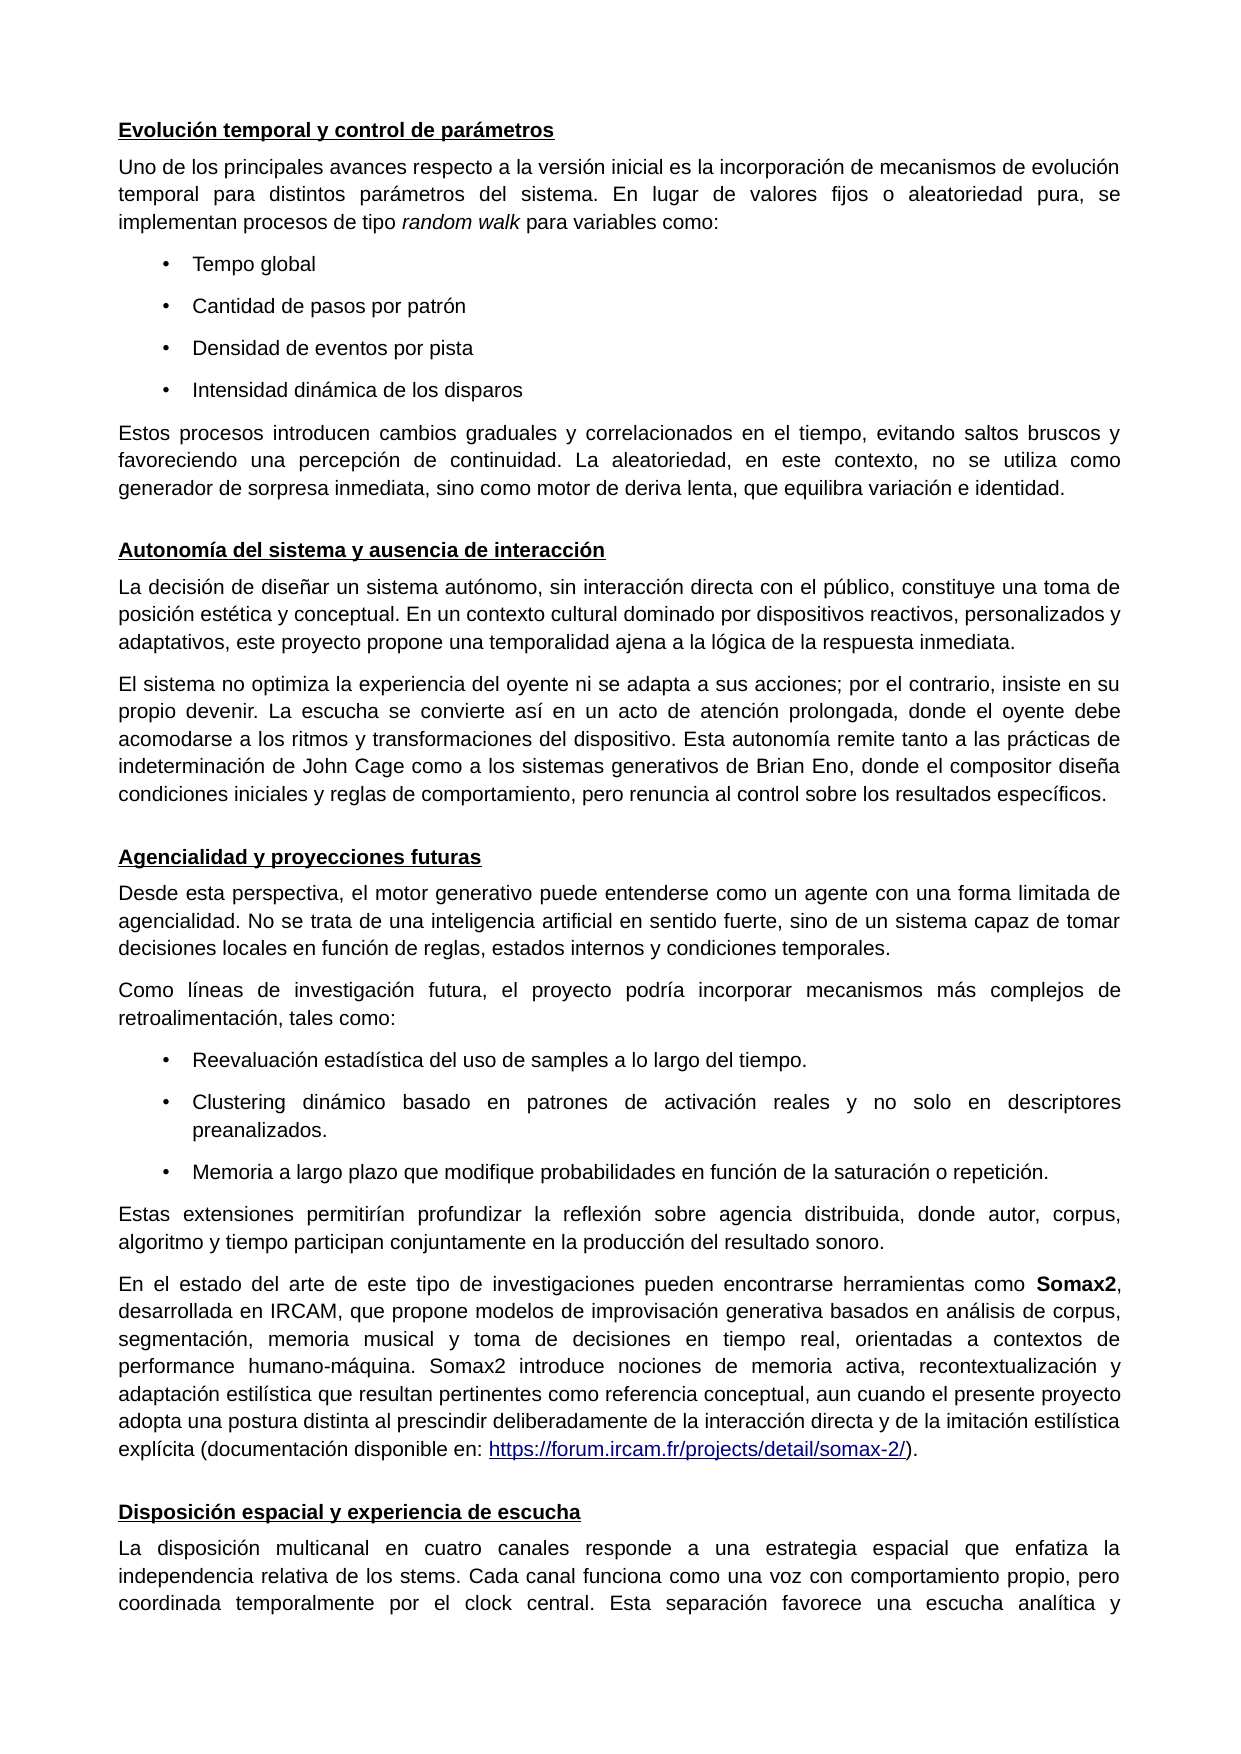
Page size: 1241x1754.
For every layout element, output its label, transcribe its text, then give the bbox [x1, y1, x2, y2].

list Tempo global [162, 252, 1122, 276]
subtitle Autonomía del sistema y ausencia de interacción [118, 538, 1122, 562]
list Intensidad dinámica de los disparos [162, 378, 1122, 402]
text Uno de los principales avances respecto a la versión inicial es la incorporación de mecanismos de evolución temporal para distintos parámetros del sistema. En lugar de valores fijos o aleatoriedad pura, se implementan procesos de tipo random walk para variables como: [118, 154, 1122, 233]
text La disposición multicanal en cuatro canales responde a una estrategia espacial que enfatiza la independencia relativa de los stems. Cada canal funciona como una voz con comportamiento propio, pero coordinada temporalmente por el clock central. Esta separación favorece una escucha analítica y [118, 1536, 1122, 1615]
text Como líneas de investigación futura, el proyecto podría incorporar mecanismos más complejos de retroalimentación, tales como: [118, 978, 1122, 1030]
text La decisión de diseñar un sistema autónomo, sin interacción directa con el público, constituye una toma de posición estética y conceptual. En un contexto cultural dominado por dispositivos reactivos, personalizados y adaptativos, este proyecto propone una temporalidad ajena a la lógica de la respuesta inmediata. [118, 575, 1122, 654]
text El sistema no optimiza la experiencia del oyente ni se adapta a sus acciones; por el contrario, insiste en su propio devenir. La escucha se convierte así en un acto de atención prolongada, donde el oyente debe acomodarse a los ritmos y transformaciones del dispositivo. Esta autonomía remite tanto a las prácticas de indeterminación de John Cage como a los sistemas generativos de Brian Eno, donde el compositor diseña condiciones iniciales y reglas de comportamiento, pero renuncia al control sobre los resultados específicos. [118, 672, 1122, 806]
list Memoria a largo plazo que modifique probabilidades en función de la saturación o repetición. [162, 1160, 1122, 1184]
list Densidad de eventos por pista [162, 336, 1122, 360]
subtitle Evolución temporal y control de parámetros [118, 118, 1122, 142]
text Estas extensiones permitirían profundizar la reflexión sobre agencia distribuida, donde autor, corpus, algoritmo y tiempo participan conjuntamente en la producción del resultado sonoro. [118, 1202, 1122, 1253]
subtitle Disposición espacial y experiencia de escucha [118, 1499, 1122, 1523]
list Reevaluación estadística del uso de samples a lo largo del tiempo. [162, 1048, 1122, 1072]
text Desde esta perspectiva, el motor generativo puede entenderse como un agente con una forma limitada de agencialidad. No se trata de una inteligencia artificial en sentido fuerte, sino de un sistema capaz de tomar decisiones locales en función de reglas, estados internos y condiciones temporales. [118, 881, 1122, 960]
subtitle Agencialidad y proyecciones futuras [118, 845, 1122, 869]
text En el estado del arte de este tipo de investigaciones pueden encontrarse herramientas como Somax2, desarrollada en IRCAM, que propone modelos de improvisación generativa basados en análisis de corpus, segmentación, memoria musical y toma de decisiones en tiempo real, orientadas a contextos de performance humano-máquina. Somax2 introduce nociones de memoria activa, recontextualización y adaptación estilística que resultan pertinentes como referencia conceptual, aun cuando el presente proyecto adopta una postura distinta al prescindir deliberadamente de la interacción directa y de la imitación estilística explícita (documentación disponible en: https://forum.ircam.fr/projects/detail/somax-2/). [118, 1272, 1122, 1461]
list Cantidad de pasos por patrón [162, 294, 1122, 318]
text Estos procesos introducen cambios graduales y correlacionados en el tiempo, evitando saltos bruscos y favoreciendo una percepción de continuidad. La aleatoriedad, en este contexto, no se utiliza como generador de sorpresa inmediata, sino como motor de deriva lenta, que equilibra variación e identidad. [118, 420, 1122, 499]
list Clustering dinámico basado en patrones de activación reales y no solo en descriptores preanalizados. [162, 1090, 1122, 1142]
